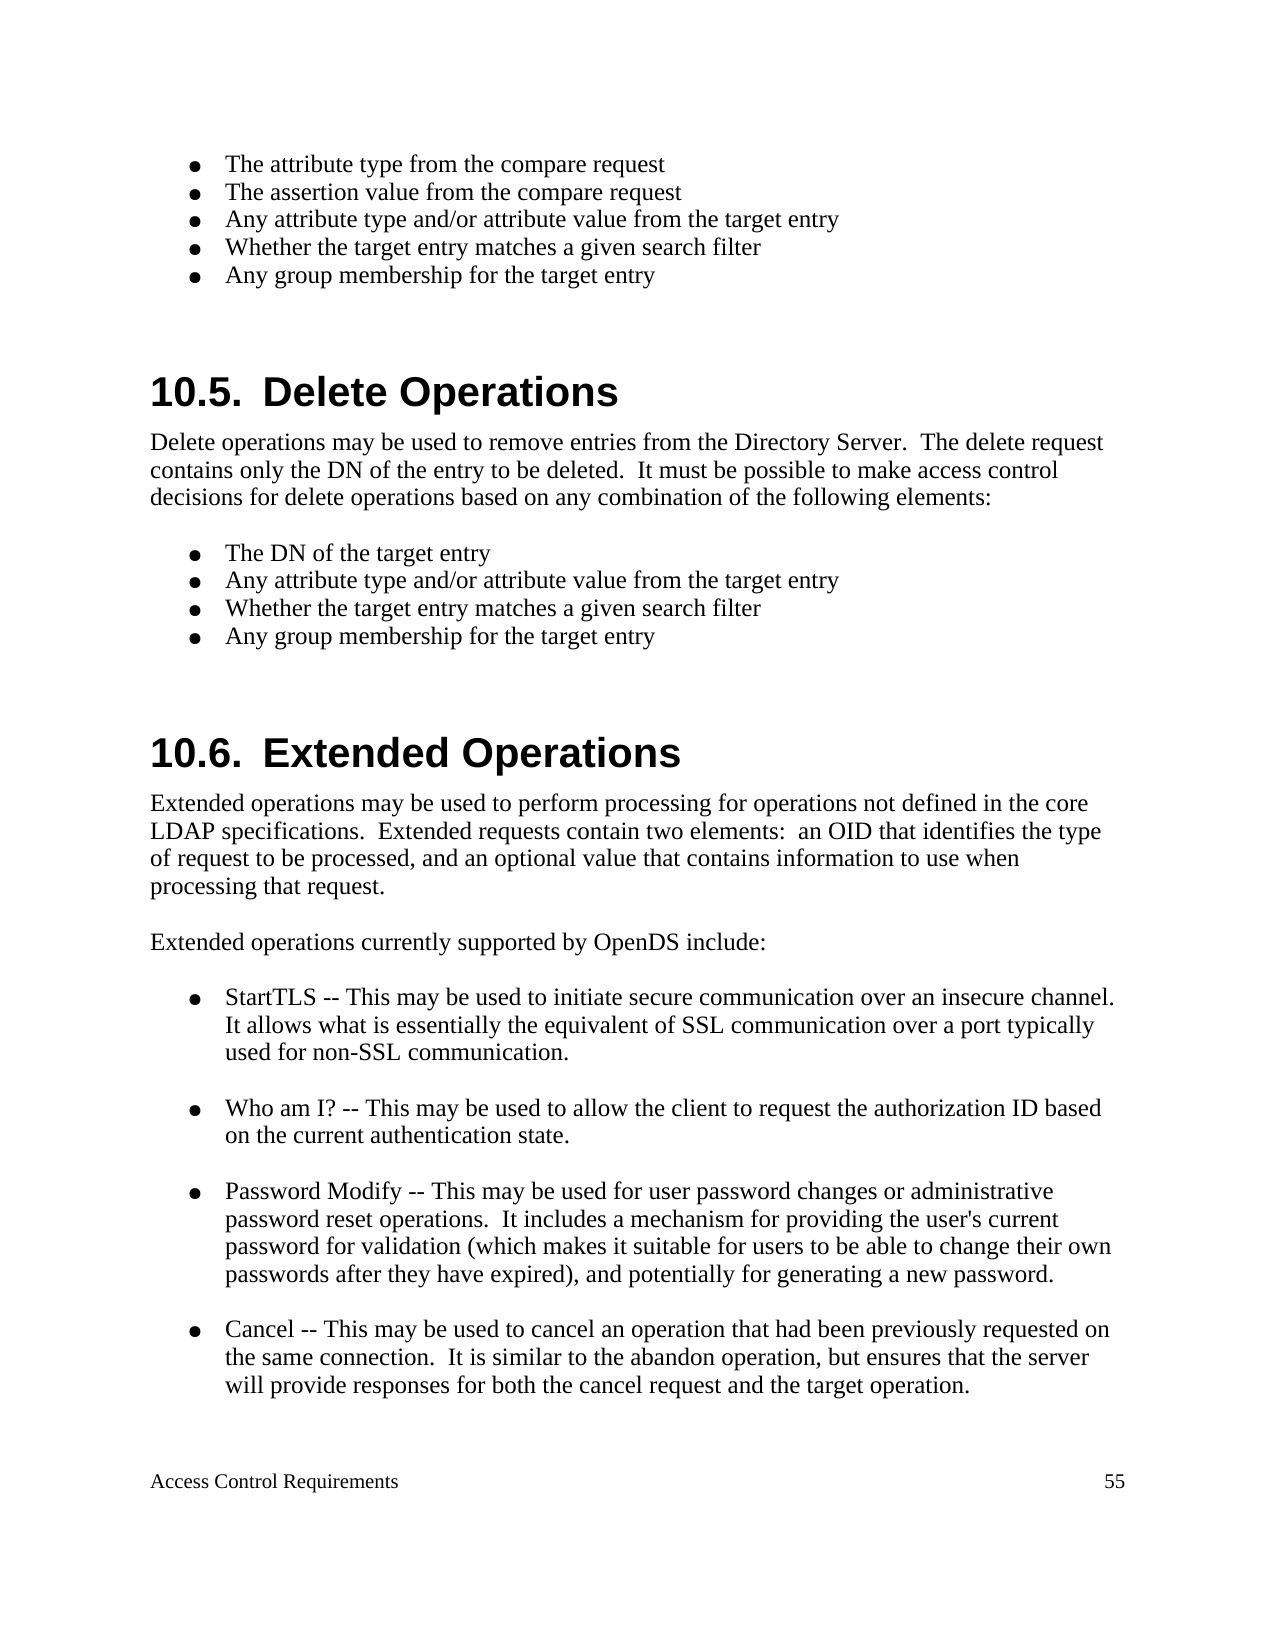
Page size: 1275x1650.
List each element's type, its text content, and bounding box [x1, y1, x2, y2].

list Whether the target entry matches a given search filter [187, 233, 1125, 261]
subtitle Extended Operations [150, 730, 1125, 777]
text Extended operations currently supported by OpenDS include: [150, 928, 1125, 955]
list Whether the target entry matches a given search filter [187, 594, 1125, 622]
list The attribute type from the compare request [187, 150, 1125, 178]
list Any group membership for the target entry [187, 261, 1125, 288]
list Password Modify -- This may be used for user password changes or administrative password reset operations. It includes a mechanism for providing the user's current password for validation (which makes it suitable for users to be able to change their own passwords after they have expired), and potentially for generating a new password. [187, 1177, 1125, 1288]
list Any group membership for the target entry [187, 622, 1125, 650]
list Any attribute type and/or attribute value from the target entry [187, 205, 1125, 233]
list Who am I? -- This may be used to allow the client to request the authorization ID based on the current authentication state. [187, 1094, 1125, 1149]
list Any attribute type and/or attribute value from the target entry [187, 567, 1125, 594]
list StartTLS -- This may be used to initiate secure communication over an insecure channel. It allows what is essentially the equivalent of SSL communication over a port typically used for non-SSL communication. [187, 983, 1125, 1066]
list The DN of the target entry [187, 539, 1125, 567]
text Extended operations may be used to perform processing for operations not defined in the core LDAP specifications. Extended requests contain two elements: an OID that identifies the type of request to be processed, and an optional value that contains information to use when processing that request. [150, 789, 1125, 900]
subtitle Delete Operations [150, 369, 1125, 416]
list The assertion value from the compare request [187, 178, 1125, 205]
list Cancel -- This may be used to cancel an operation that had been previously requested on the same connection. It is similar to the abandon operation, but ensures that the server will provide responses for both the cancel request and the target operation. [187, 1316, 1125, 1399]
text Delete operations may be used to remove entries from the Directory Server. The delete request contains only the DN of the entry to be deleted. It must be possible to make access control decisions for delete operations based on any combination of the following elements: [150, 428, 1125, 511]
